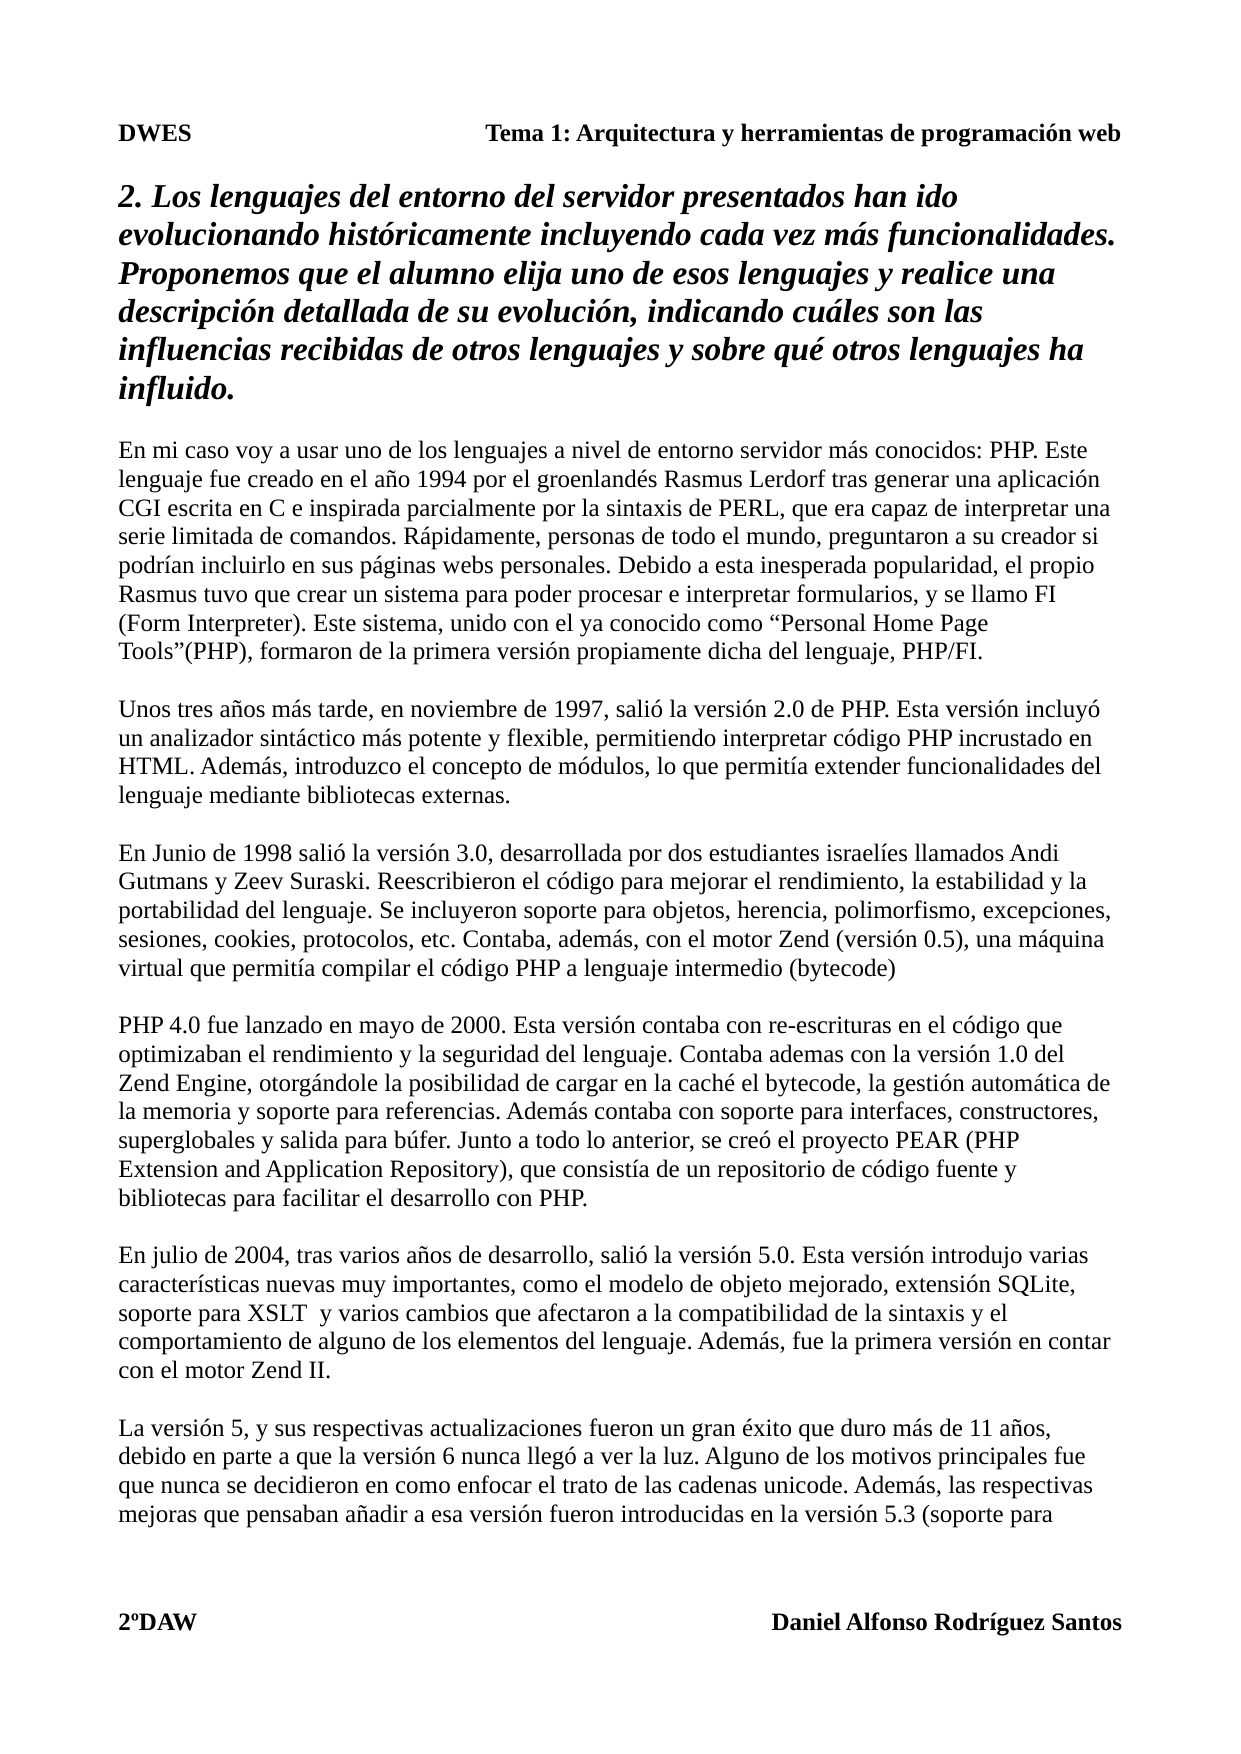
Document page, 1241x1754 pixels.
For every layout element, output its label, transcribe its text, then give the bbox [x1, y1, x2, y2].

text En mi caso voy a usar uno de los lenguajes a nivel de entorno servidor más conocidos: PHP. Este lenguaje fue creado en el año 1994 por el groenlandés Rasmus Lerdorf tras generar una aplicación CGI escrita en C e inspirada parcialmente por la sintaxis de PERL, que era capaz de interpretar una serie limitada de comandos. Rápidamente, personas de todo el mundo, preguntaron a su creador si podrían incluirlo en sus páginas webs personales. Debido a esta inesperada popularidad, el propio Rasmus tuvo que crear un sistema para poder procesar e interpretar formularios, y se llamo FI (Form Interpreter). Este sistema, unido con el ya conocido como “Personal Home Page Tools”(PHP), formaron de la primera versión propiamente dicha del lenguaje, PHP/FI. [118, 435, 1122, 665]
text PHP 4.0 fue lanzado en mayo de 2000. Esta versión contaba con re-escrituras en el código que optimizaban el rendimiento y la seguridad del lenguaje. Contaba ademas con la versión 1.0 del Zend Engine, otorgándole la posibilidad de cargar en la caché el bytecode, la gestión automática de la memoria y soporte para referencias. Además contaba con soporte para interfaces, constructores, superglobales y salida para búfer. Junto a todo lo anterior, se creó el proyecto PEAR (PHP Extension and Application Repository), que consistía de un repositorio de código fuente y bibliotecas para facilitar el desarrollo con PHP. [118, 1010, 1122, 1211]
text En julio de 2004, tras varios años de desarrollo, salió la versión 5.0. Esta versión introdujo varias características nuevas muy importantes, como el modelo de objeto mejorado, extensión SQLite, soporte para XSLT y varios cambios que afectaron a la compatibilidad de la sintaxis y el comportamiento de alguno de los elementos del lenguaje. Además, fue la primera versión en contar con el motor Zend II. [118, 1240, 1122, 1384]
text En Junio de 1998 salió la versión 3.0, desarrollada por dos estudiantes israelíes llamados Andi Gutmans y Zeev Suraski. Reescribieron el código para mejorar el rendimiento, la estabilidad y la portabilidad del lenguaje. Se incluyeron soporte para objetos, herencia, polimorfismo, excepciones, sesiones, cookies, protocolos, etc. Contaba, además, con el motor Zend (versión 0.5), una máquina virtual que permitía compilar el código PHP a lenguaje intermedio (bytecode) [118, 838, 1122, 981]
text 2. Los lenguajes del entorno del servidor presentados han ido evolucionando históricamente incluyendo cada vez más funcionalidades. Proponemos que el alumno elija uno de esos lenguajes y realice una descripción detallada de su evolución, indicando cuáles son las influencias recibidas de otros lenguajes y sobre qué otros lenguajes ha influido. [118, 176, 1122, 406]
text La versión 5, y sus respectivas actualizaciones fueron un gran éxito que duro más de 11 años, debido en parte a que la versión 6 nunca llegó a ver la luz. Alguno de los motivos principales fue que nunca se decidieron en como enfocar el trato de las cadenas unicode. Además, las respectivas mejoras que pensaban añadir a esa versión fueron introducidas en la versión 5.3 (soporte para [118, 1413, 1122, 1528]
text Unos tres años más tarde, en noviembre de 1997, salió la versión 2.0 de PHP. Esta versión incluyó un analizador sintáctico más potente y flexible, permitiendo interpretar código PHP incrustado en HTML. Además, introduzco el concepto de módulos, lo que permitía extender funcionalidades del lenguaje mediante bibliotecas externas. [118, 694, 1122, 809]
